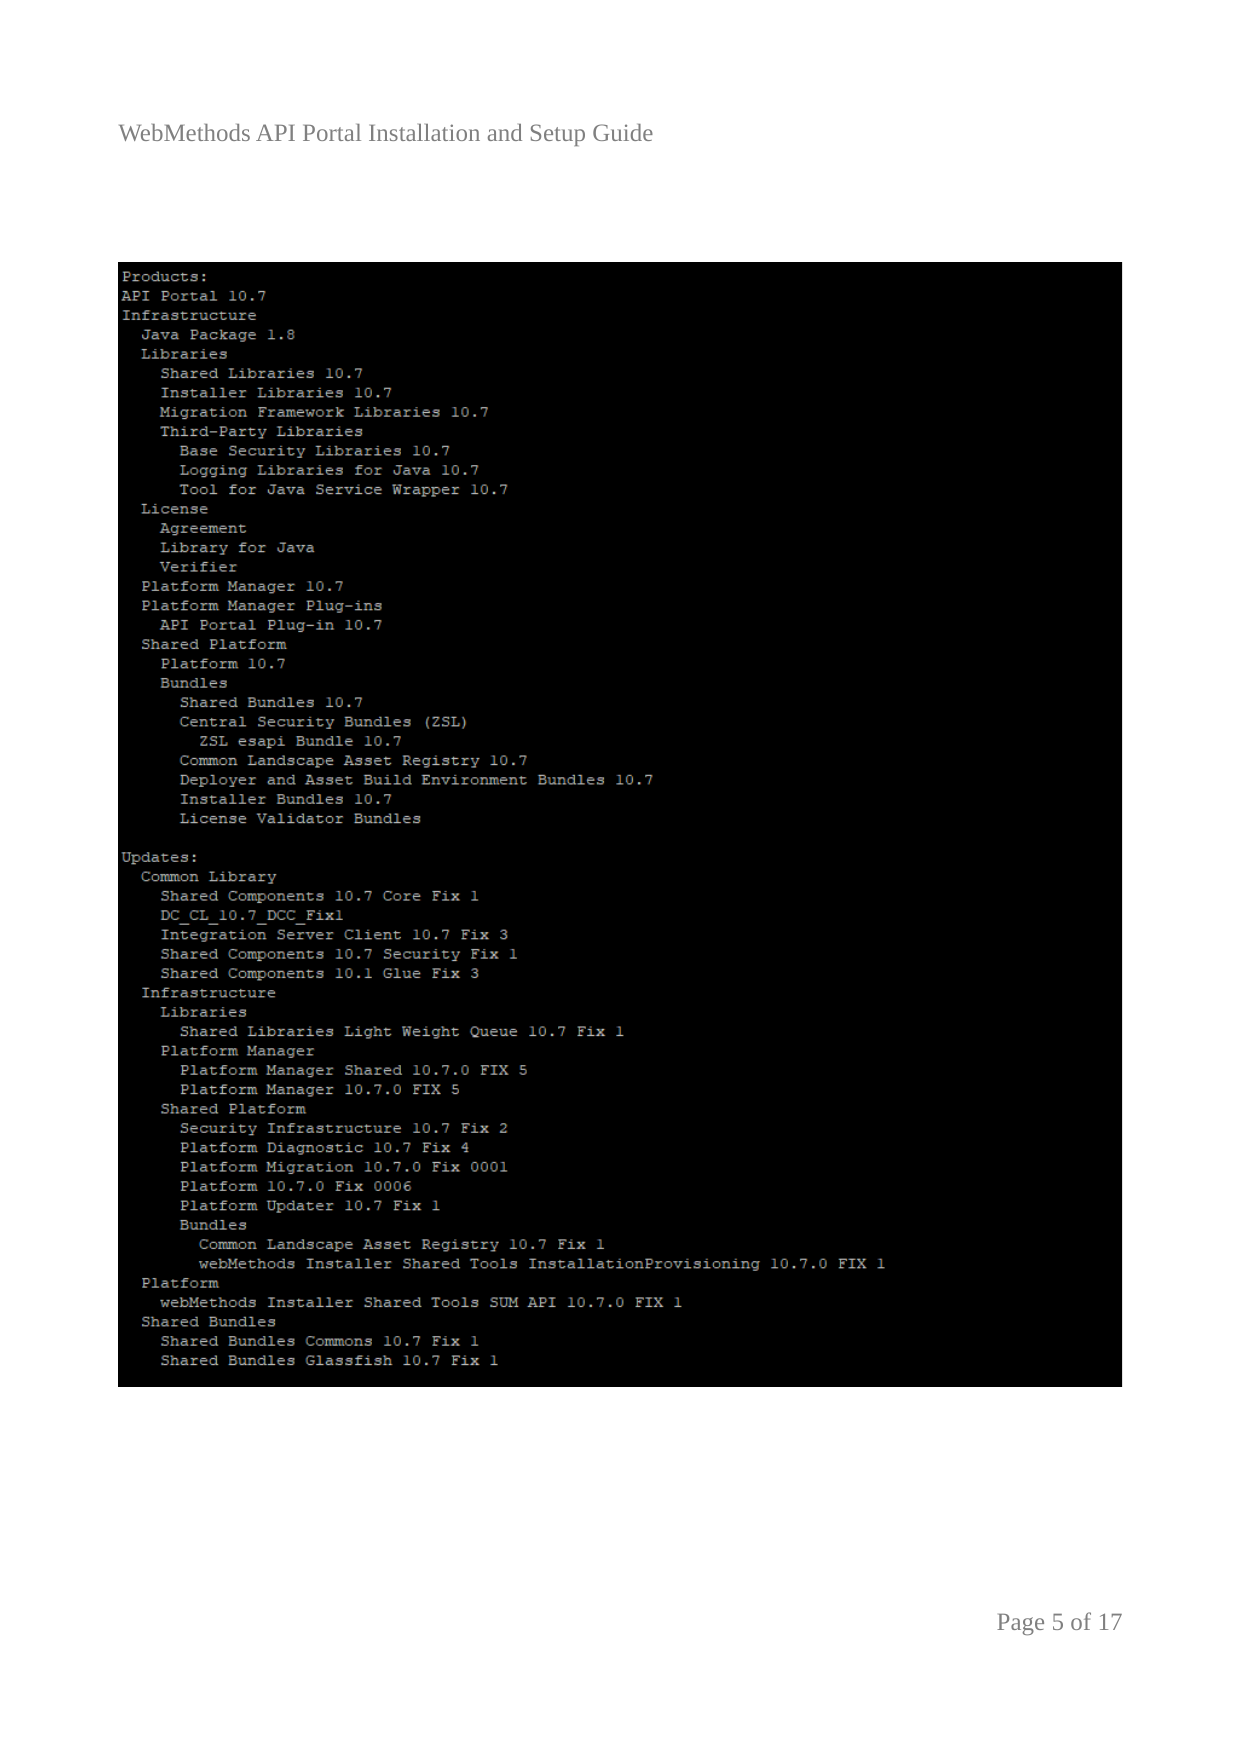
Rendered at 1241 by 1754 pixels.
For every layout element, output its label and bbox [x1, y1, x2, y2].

picture [118, 262, 1123, 1387]
